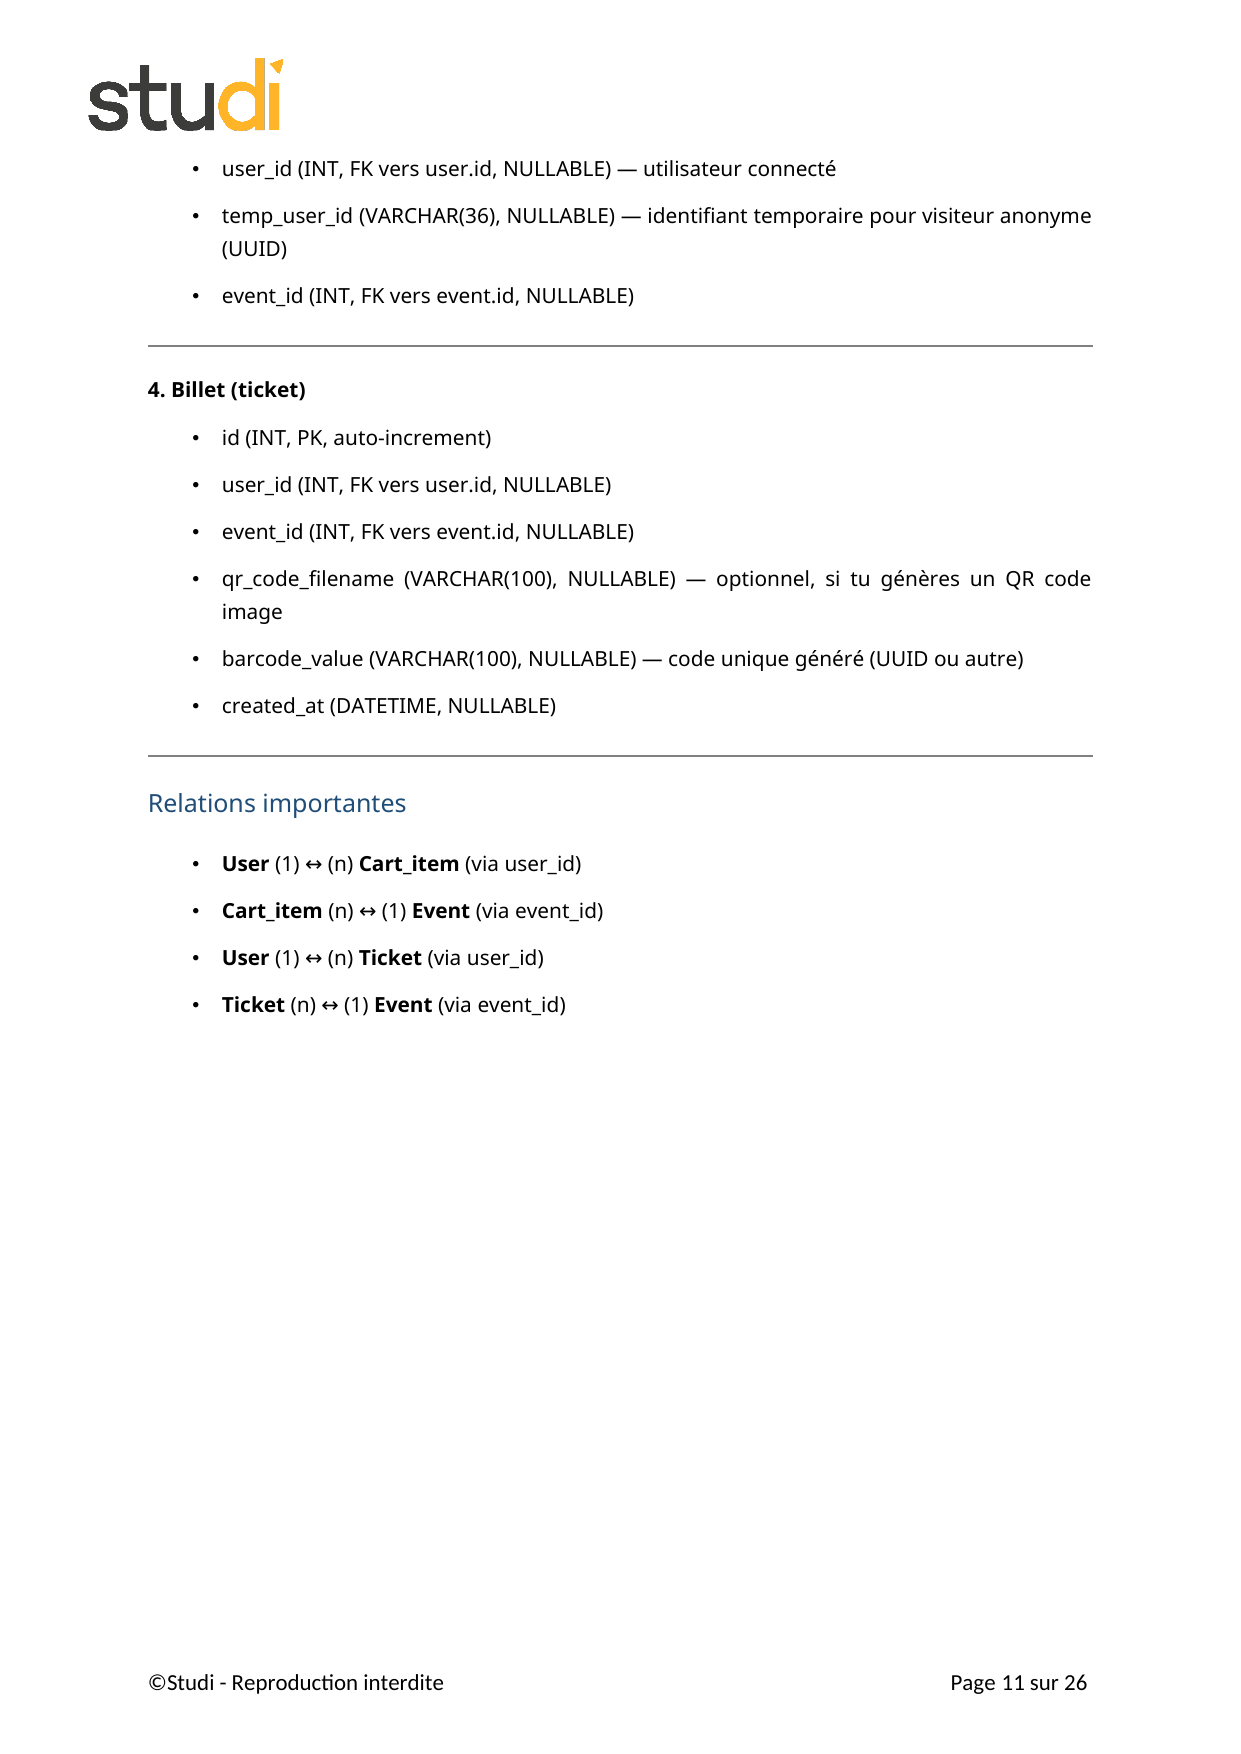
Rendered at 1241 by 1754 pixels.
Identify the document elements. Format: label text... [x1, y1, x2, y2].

text 4. Billet (ticket) [148, 375, 1093, 404]
list barcode_value (VARCHAR(100), NULLABLE) — code unique généré (UUID ou autre) [192, 644, 1093, 672]
list Cart_item (n) ↔ (1) Event (via event_id) [192, 896, 1093, 924]
list event_id (INT, FK vers event.id, NULLABLE) [192, 517, 1093, 545]
picture [88, 58, 283, 131]
list id (INT, PK, auto-increment) [192, 423, 1093, 451]
list qr_code_filename (VARCHAR(100), NULLABLE) — optionnel, si tu génères un QR code image [192, 564, 1093, 625]
subtitle Relations importantes [148, 785, 1093, 819]
list user_id (INT, FK vers user.id, NULLABLE) [192, 470, 1093, 498]
list User (1) ↔ (n) Cart_item (via user_id) [192, 849, 1093, 877]
list user_id (INT, FK vers user.id, NULLABLE) — utilisateur connecté [192, 154, 1093, 183]
list created_at (DATETIME, NULLABLE) [192, 691, 1093, 719]
list temp_user_id (VARCHAR(36), NULLABLE) — identifiant temporaire pour visiteur anonyme (UUID) [192, 201, 1093, 262]
list User (1) ↔ (n) Ticket (via user_id) [192, 943, 1093, 972]
list event_id (INT, FK vers event.id, NULLABLE) [192, 281, 1093, 310]
list Ticket (n) ↔ (1) Event (via event_id) [192, 990, 1093, 1019]
